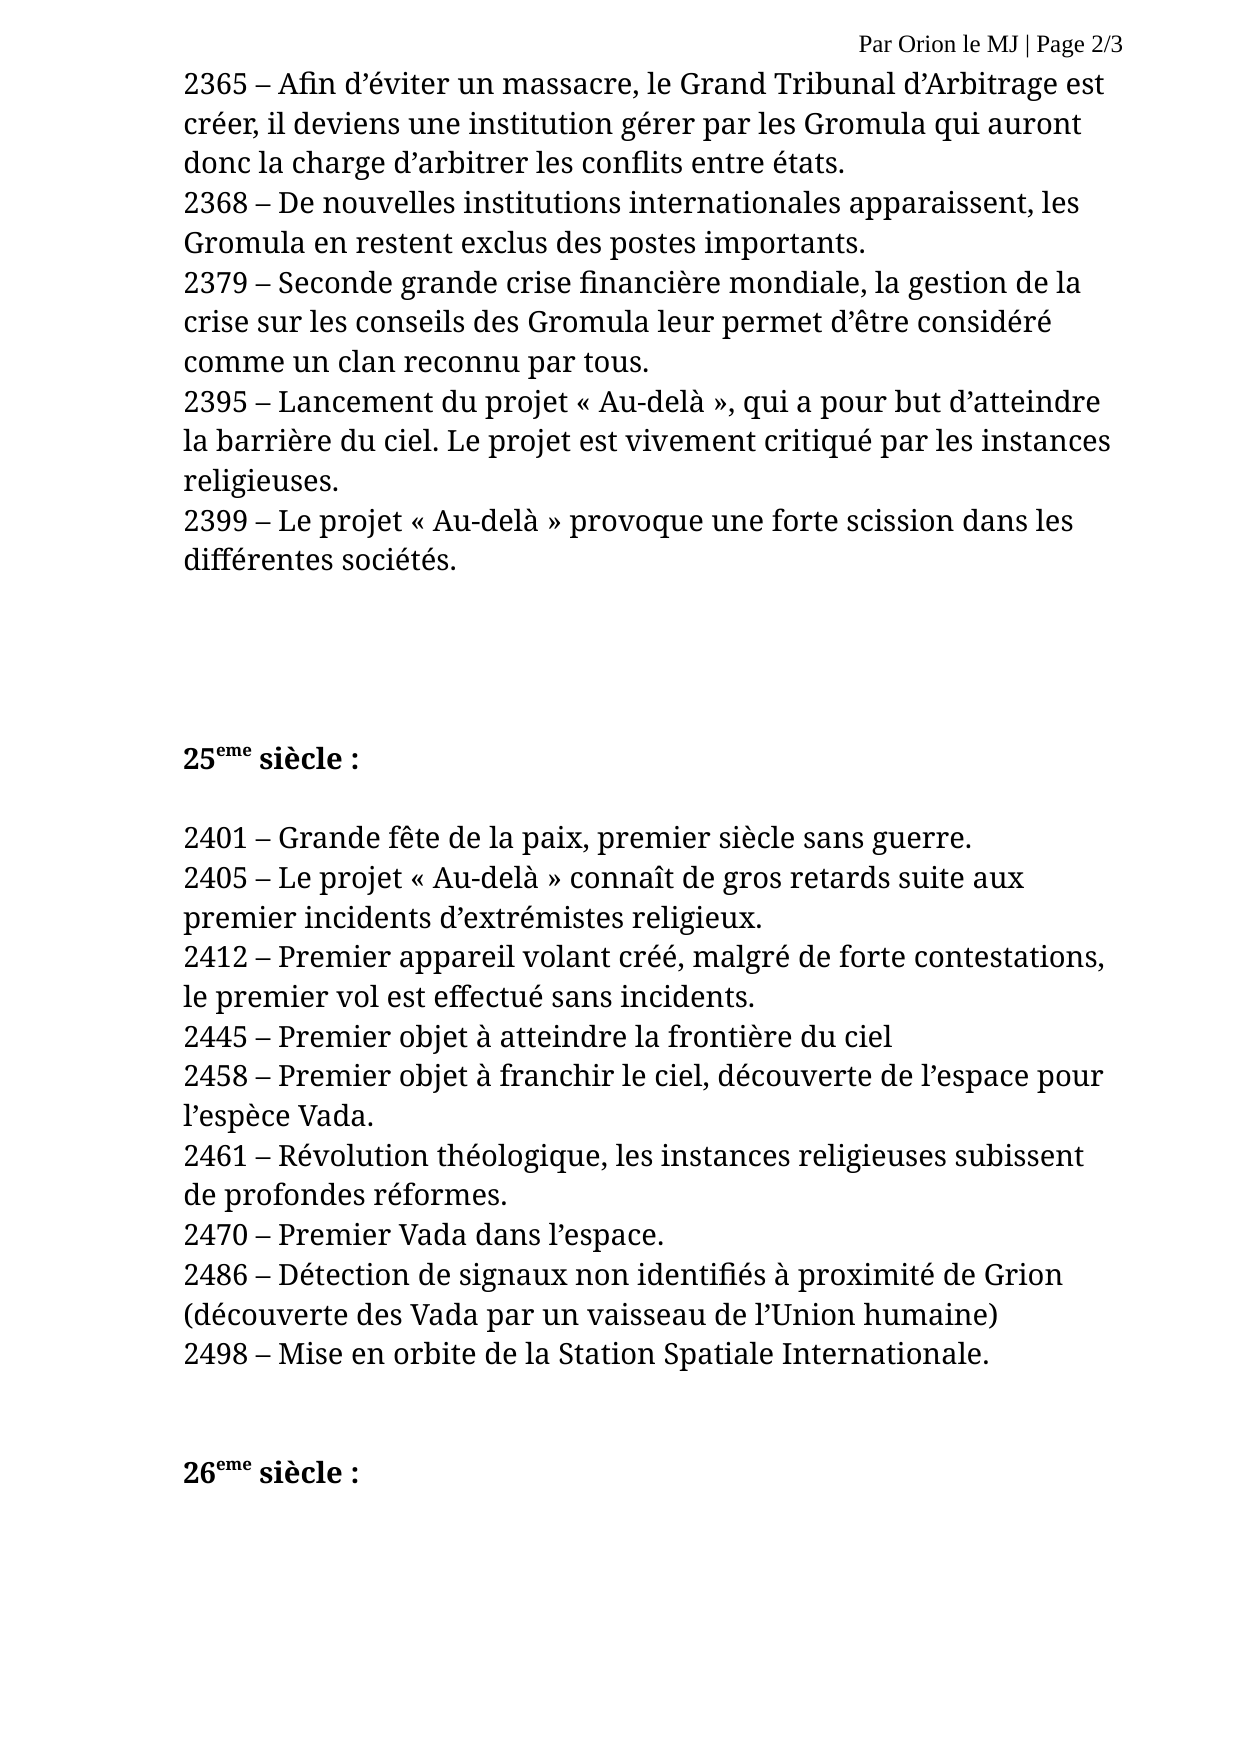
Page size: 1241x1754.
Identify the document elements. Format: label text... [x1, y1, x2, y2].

text 2461 – Révolution théologique, les instances religieuses subissent de profondes réformes. [183, 1135, 1123, 1214]
text 2379 – Seconde grande crise financière mondiale, la gestion de la crise sur les conseils des Gromula leur permet d’être considéré comme un clan reconnu par tous. [183, 262, 1123, 381]
text 2399 – Le projet « Au-delà » provoque une forte scission dans les différentes sociétés. [183, 500, 1123, 579]
text 2368 – De nouvelles institutions internationales apparaissent, les Gromula en restent exclus des postes importants. [183, 182, 1123, 262]
text 2405 – Le projet « Au-delà » connaît de gros retards suite aux premier incidents d’extrémistes religieux. [183, 857, 1123, 937]
text 2486 – Détection de signaux non identifiés à proximité de Grion (découverte des Vada par un vaisseau de l’Union humaine) [183, 1254, 1123, 1333]
text 25eme siècle : [183, 738, 1123, 778]
text 2498 – Mise en orbite de la Station Spatiale Internationale. [183, 1333, 1123, 1373]
text 26eme siècle : [183, 1452, 1123, 1492]
text 2445 – Premier objet à atteindre la frontière du ciel [183, 1016, 1123, 1056]
text 2365 – Afin d’éviter un massacre, le Grand Tribunal d’Arbitrage est créer, il deviens une institution gérer par les Gromula qui auront donc la charge d’arbitrer les conflits entre états. [183, 63, 1123, 182]
text 2458 – Premier objet à franchir le ciel, découverte de l’espace pour l’espèce Vada. [183, 1056, 1123, 1135]
text 2395 – Lancement du projet « Au-delà », qui a pour but d’atteindre la barrière du ciel. Le projet est vivement critiqué par les instances religieuses. [183, 381, 1123, 500]
text 2470 – Premier Vada dans l’espace. [183, 1214, 1123, 1254]
text 2412 – Premier appareil volant créé, malgré de forte contestations, le premier vol est effectué sans incidents. [183, 937, 1123, 1016]
text 2401 – Grande fête de la paix, premier siècle sans guerre. [183, 817, 1123, 857]
